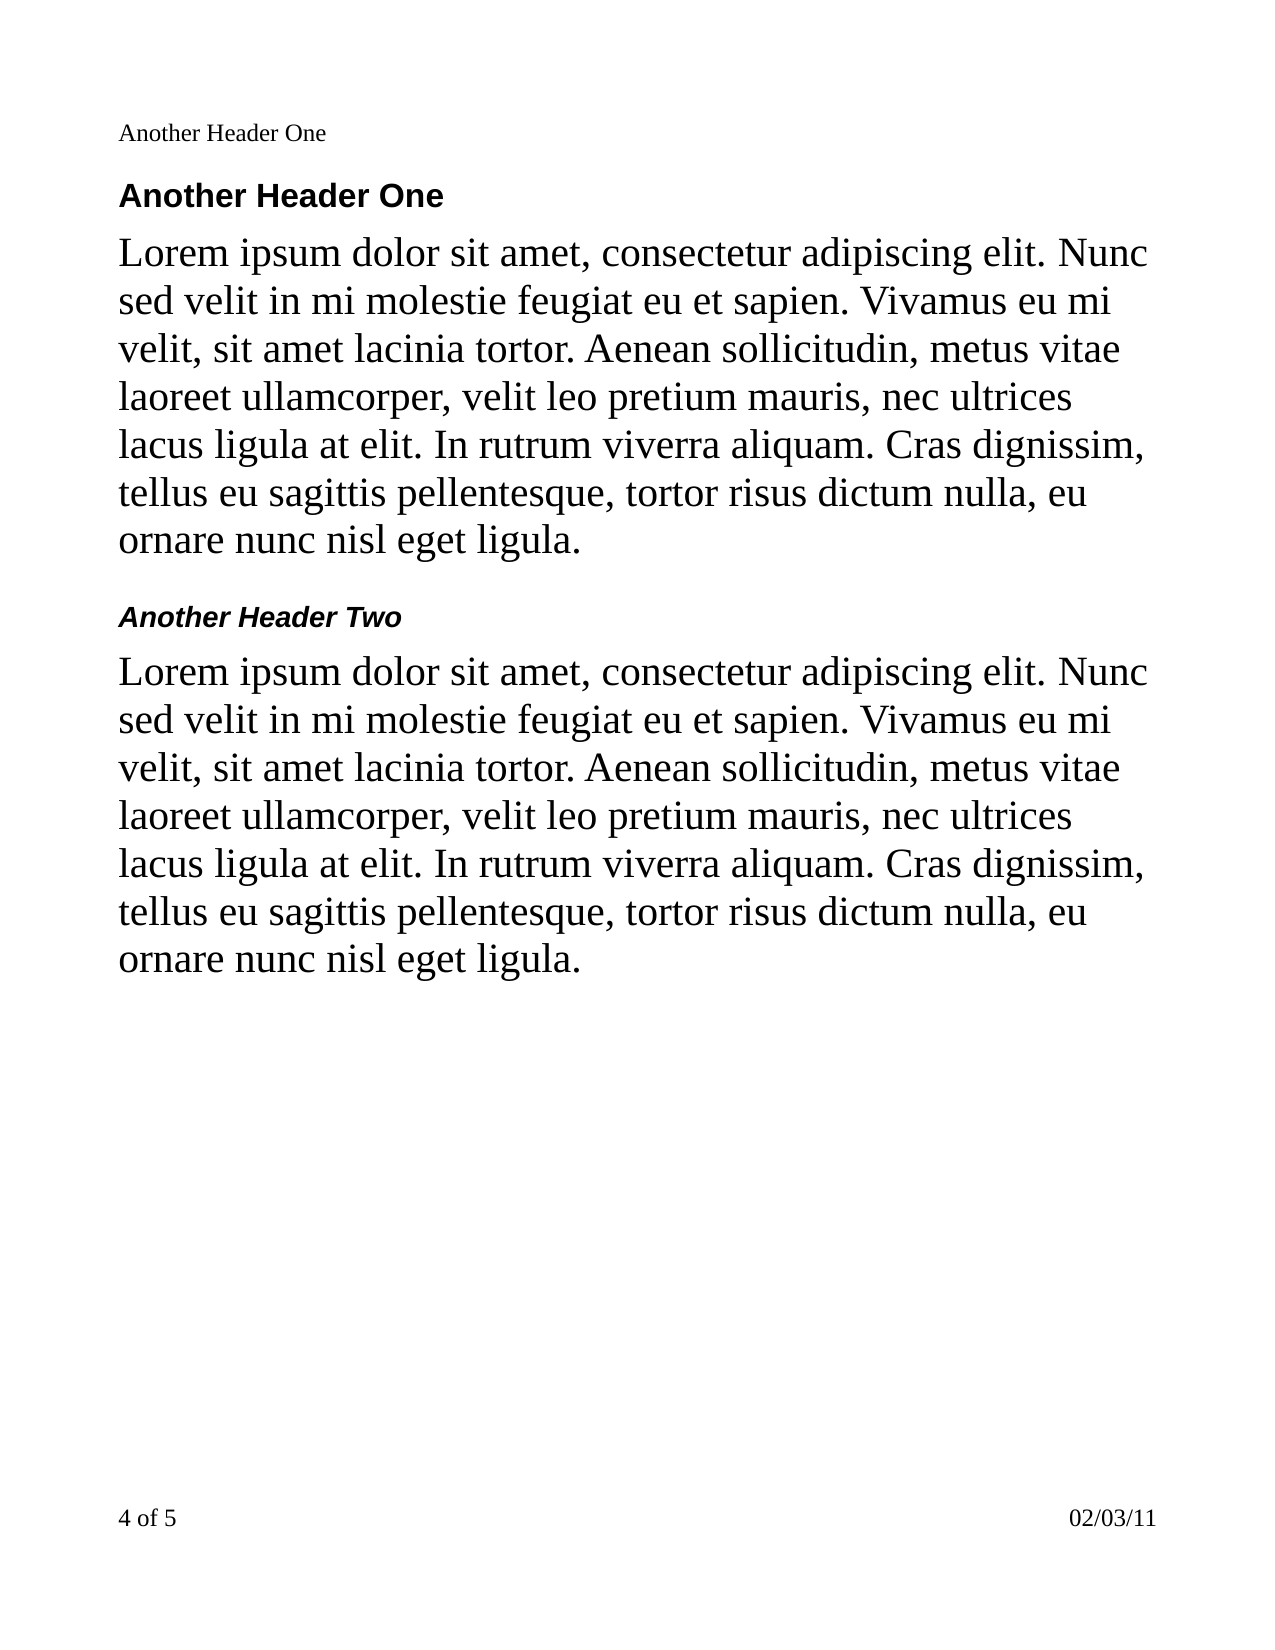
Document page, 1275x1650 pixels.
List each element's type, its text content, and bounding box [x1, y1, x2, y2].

subtitle Another Header Two [118, 600, 1157, 634]
text Lorem ipsum dolor sit amet, consectetur adipiscing elit. Nunc sed velit in mi molestie feugiat eu et sapien. Vivamus eu mi velit, sit amet lacinia tortor. Aenean sollicitudin, metus vitae laoreet ullamcorper, velit leo pretium mauris, nec ultrices lacus ligula at elit. In rutrum viverra aliquam. Cras dignissim, tellus eu sagittis pellentesque, tortor risus dictum nulla, eu ornare nunc nisl eget ligula. [118, 646, 1157, 982]
subtitle Another Header One [118, 176, 1157, 215]
text Lorem ipsum dolor sit amet, consectetur adipiscing elit. Nunc sed velit in mi molestie feugiat eu et sapien. Vivamus eu mi velit, sit amet lacinia tortor. Aenean sollicitudin, metus vitae laoreet ullamcorper, velit leo pretium mauris, nec ultrices lacus ligula at elit. In rutrum viverra aliquam. Cras dignissim, tellus eu sagittis pellentesque, tortor risus dictum nulla, eu ornare nunc nisl eget ligula. [118, 227, 1157, 563]
